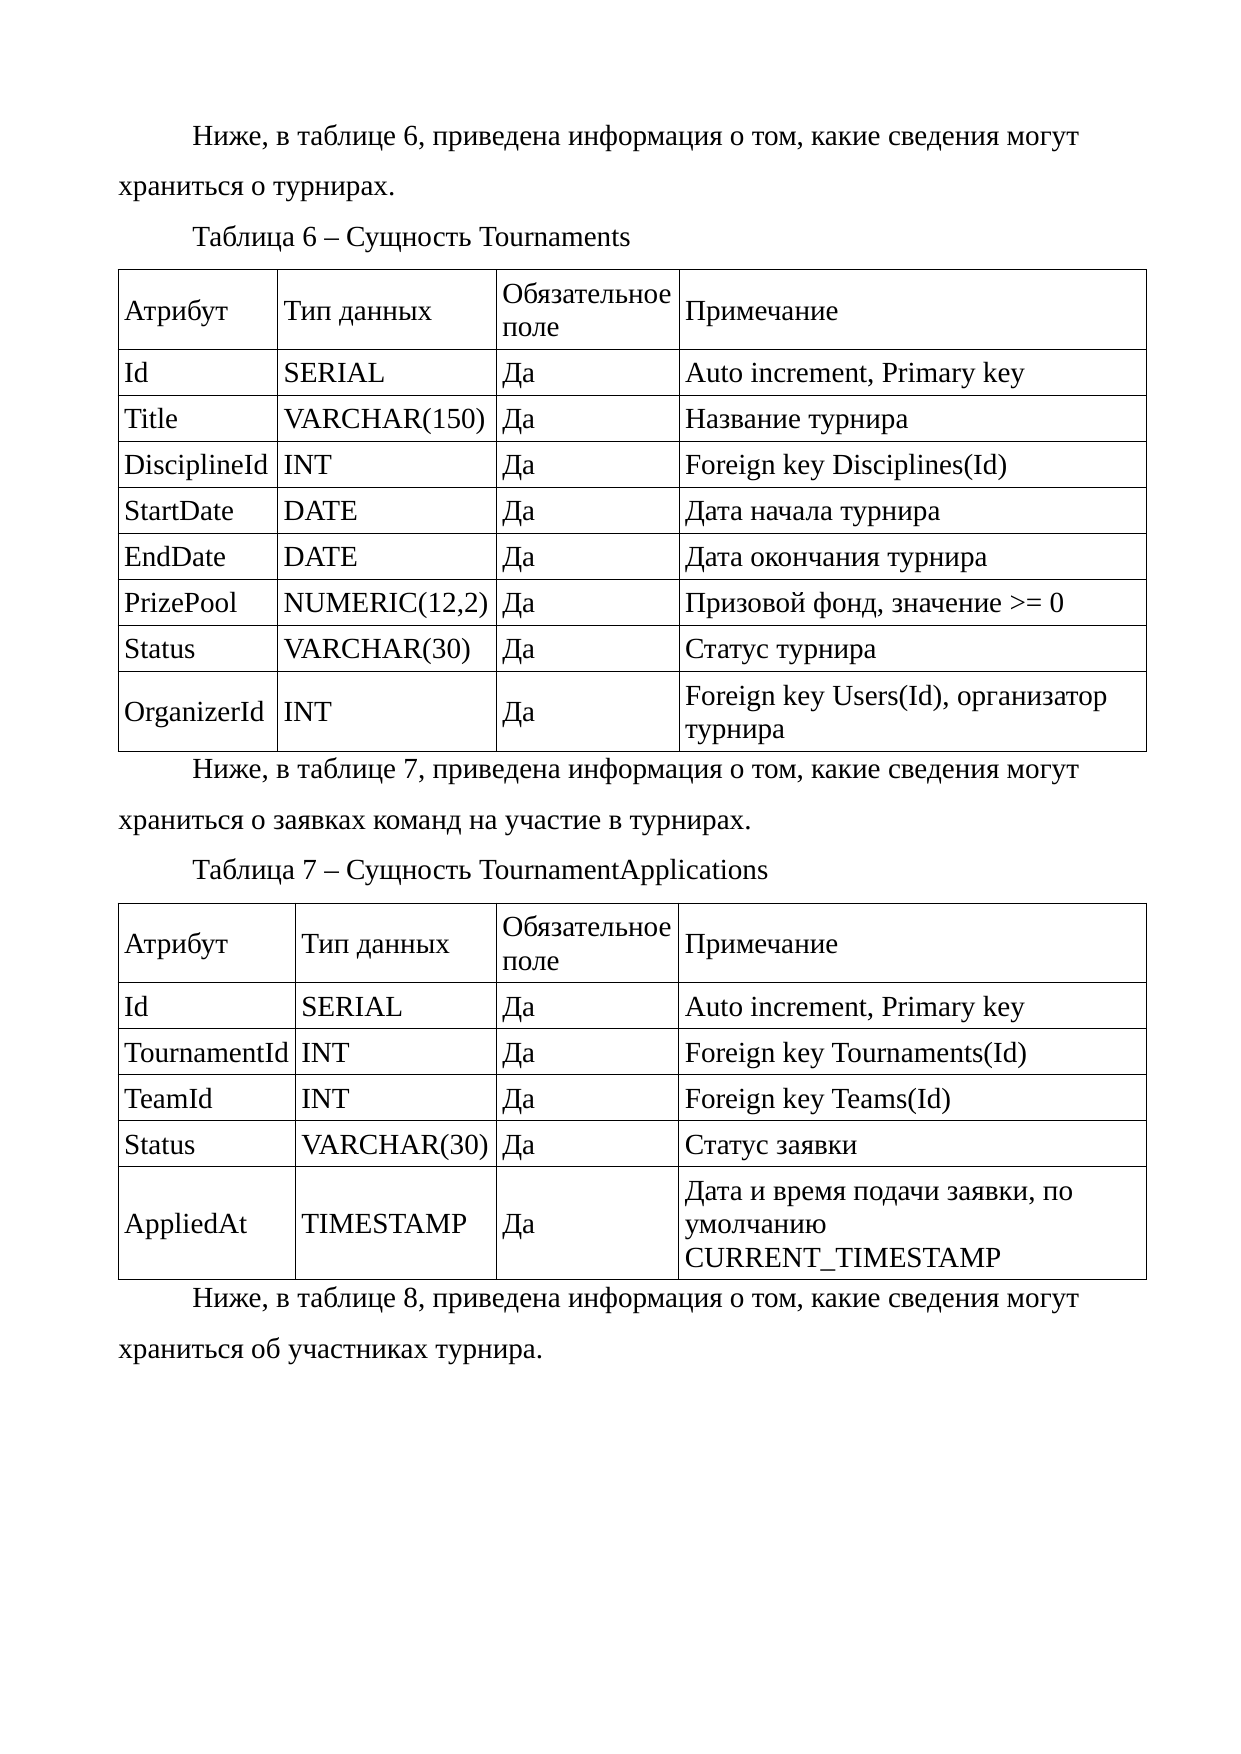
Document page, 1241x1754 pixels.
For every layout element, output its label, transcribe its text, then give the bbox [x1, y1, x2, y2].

table_cell Да [497, 1121, 678, 1166]
table_cell Да [497, 1075, 678, 1120]
table_cell Id [119, 983, 295, 1028]
table_cell Да [497, 534, 679, 579]
table_header Примечание [679, 904, 1146, 982]
text Ниже, в таблице 8, приведена информация о том, какие сведения могут храниться об участниках турнира. [118, 1280, 1122, 1364]
table_header Обязательное поле [497, 270, 679, 349]
table_cell DATE [278, 488, 496, 533]
table_cell DATE [278, 534, 496, 579]
table_cell Да [497, 1029, 678, 1074]
table_cell DisciplineId [119, 442, 277, 487]
table_cell Status [119, 626, 277, 671]
table_cell Статус заявки [679, 1121, 1146, 1166]
table_header Тип данных [278, 270, 496, 349]
text Ниже, в таблице 7, приведена информация о том, какие сведения могут храниться о заявках команд на участие в турнирах. [118, 752, 1122, 835]
table_cell Foreign key Disciplines(Id) [680, 442, 1146, 487]
table_cell Title [119, 396, 277, 441]
table_cell PrizePool [119, 580, 277, 625]
table_cell OrganizerId [119, 672, 277, 751]
table_cell Auto increment, Primary key [679, 983, 1146, 1028]
table_header Обязательное поле [497, 904, 678, 982]
table_cell Да [497, 488, 679, 533]
text Таблица 6 – Сущность Tournaments [118, 219, 1122, 252]
table_cell Да [497, 442, 679, 487]
table_cell SERIAL [296, 983, 496, 1028]
text Таблица 7 – Сущность TournamentApplications [118, 852, 1122, 886]
table_cell EndDate [119, 534, 277, 579]
table_cell Дата начала турнира [680, 488, 1146, 533]
table_cell INT [296, 1075, 496, 1120]
table_cell Да [497, 626, 679, 671]
table_cell NUMERIC(12,2) [278, 580, 496, 625]
table_cell Да [497, 350, 679, 395]
table_cell Да [497, 580, 679, 625]
table_cell TournamentId [119, 1029, 295, 1074]
table_cell TeamId [119, 1075, 295, 1120]
table_cell VARCHAR(30) [296, 1121, 496, 1166]
text Ниже, в таблице 6, приведена информация о том, какие сведения могут храниться о турнирах. [118, 118, 1122, 202]
table_cell Дата окончания турнира [680, 534, 1146, 579]
table_cell Да [497, 396, 679, 441]
table_header Тип данных [296, 904, 496, 982]
table_header Атрибут [119, 270, 277, 349]
table_cell Foreign key Users(Id), организатор турнира [680, 672, 1146, 751]
table_cell Auto increment, Primary key [680, 350, 1146, 395]
table_cell Status [119, 1121, 295, 1166]
table_cell Foreign key Tournaments(Id) [679, 1029, 1146, 1074]
table_cell SERIAL [278, 350, 496, 395]
table_cell Да [497, 983, 678, 1028]
table_cell Да [497, 672, 679, 751]
table_cell TIMESTAMP [296, 1167, 496, 1279]
table_cell StartDate [119, 488, 277, 533]
table_cell Id [119, 350, 277, 395]
table_cell INT [278, 672, 496, 751]
table_cell AppliedAt [119, 1167, 295, 1279]
table_header Атрибут [119, 904, 295, 982]
table_cell VARCHAR(150) [278, 396, 496, 441]
table_cell INT [296, 1029, 496, 1074]
table_cell INT [278, 442, 496, 487]
table_cell VARCHAR(30) [278, 626, 496, 671]
table_cell Дата и время подачи заявки, по умолчанию CURRENT_TIMESTAMP [679, 1167, 1146, 1279]
table_cell Статус турнира [680, 626, 1146, 671]
table_cell Призовой фонд, значение >= 0 [680, 580, 1146, 625]
table_header Примечание [680, 270, 1146, 349]
table_cell Foreign key Teams(Id) [679, 1075, 1146, 1120]
table_cell Название турнира [680, 396, 1146, 441]
table_cell Да [497, 1167, 678, 1279]
